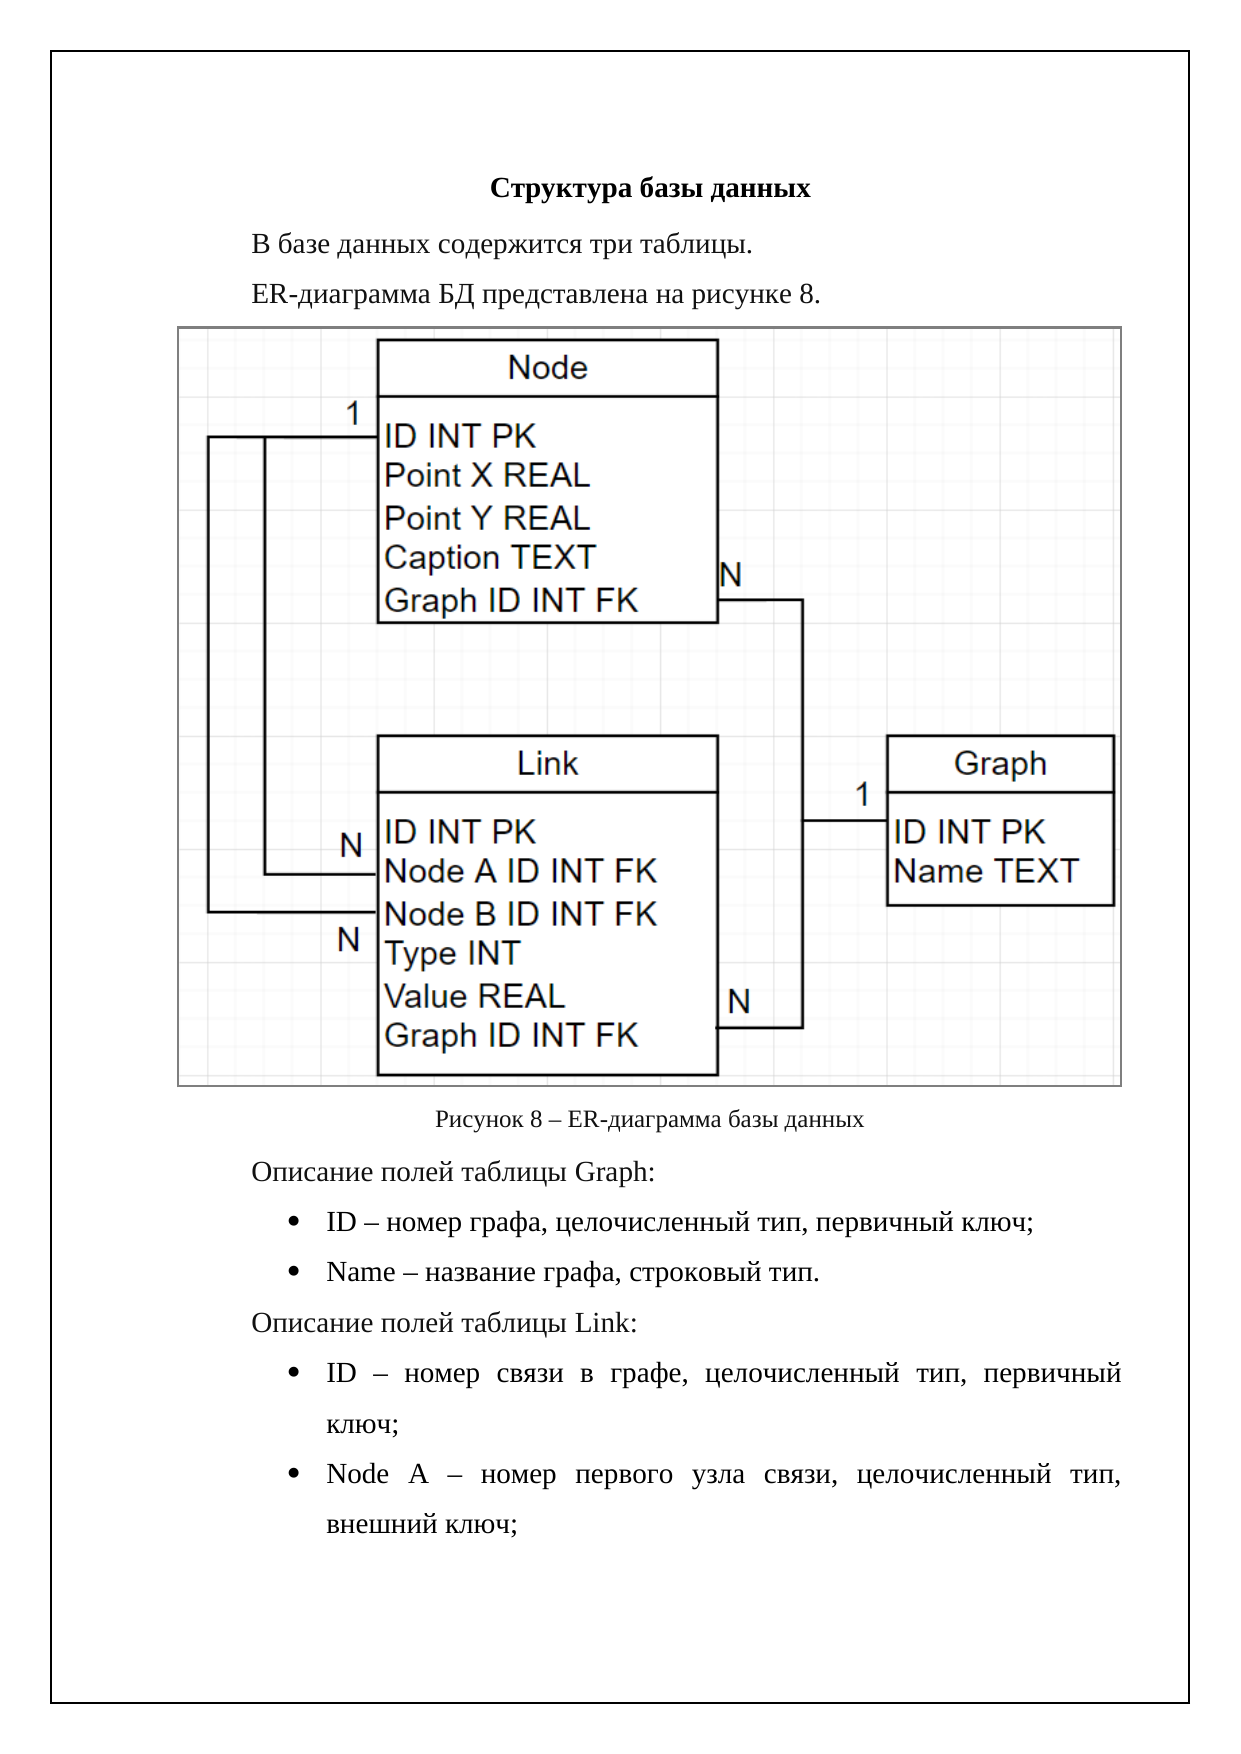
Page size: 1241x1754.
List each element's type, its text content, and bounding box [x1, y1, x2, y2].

subtitle Структура базы данных [252, 171, 1048, 204]
list ID – номер графа, целочисленный тип, первичный ключ; [288, 1204, 1122, 1238]
text В базе данных содержится три таблицы. [177, 226, 251, 259]
text ER-диаграмма БД представлена на рисунке 8. [821, 276, 1122, 310]
text Описание полей таблицы Graph: [656, 1154, 1122, 1187]
text В базе данных содержится три таблицы. [753, 226, 1122, 259]
text Описание полей таблицы Link: [177, 1305, 251, 1338]
text Рисунок 8 – ER-диаграмма базы данных [864, 1104, 1122, 1133]
list Node A – номер первого узла связи, целочисленный тип, внешний ключ; [288, 1456, 1122, 1540]
text Рисунок 8 – ER-диаграмма базы данных [177, 1104, 435, 1133]
text ER-диаграмма БД представлена на рисунке 8. [177, 276, 251, 310]
text Описание полей таблицы Graph: [177, 1154, 251, 1187]
text Описание полей таблицы Link: [638, 1305, 1122, 1338]
list Name – название графа, строковый тип. [288, 1254, 1122, 1288]
list ID – номер связи в графе, целочисленный тип, первичный ключ; [288, 1355, 1122, 1439]
